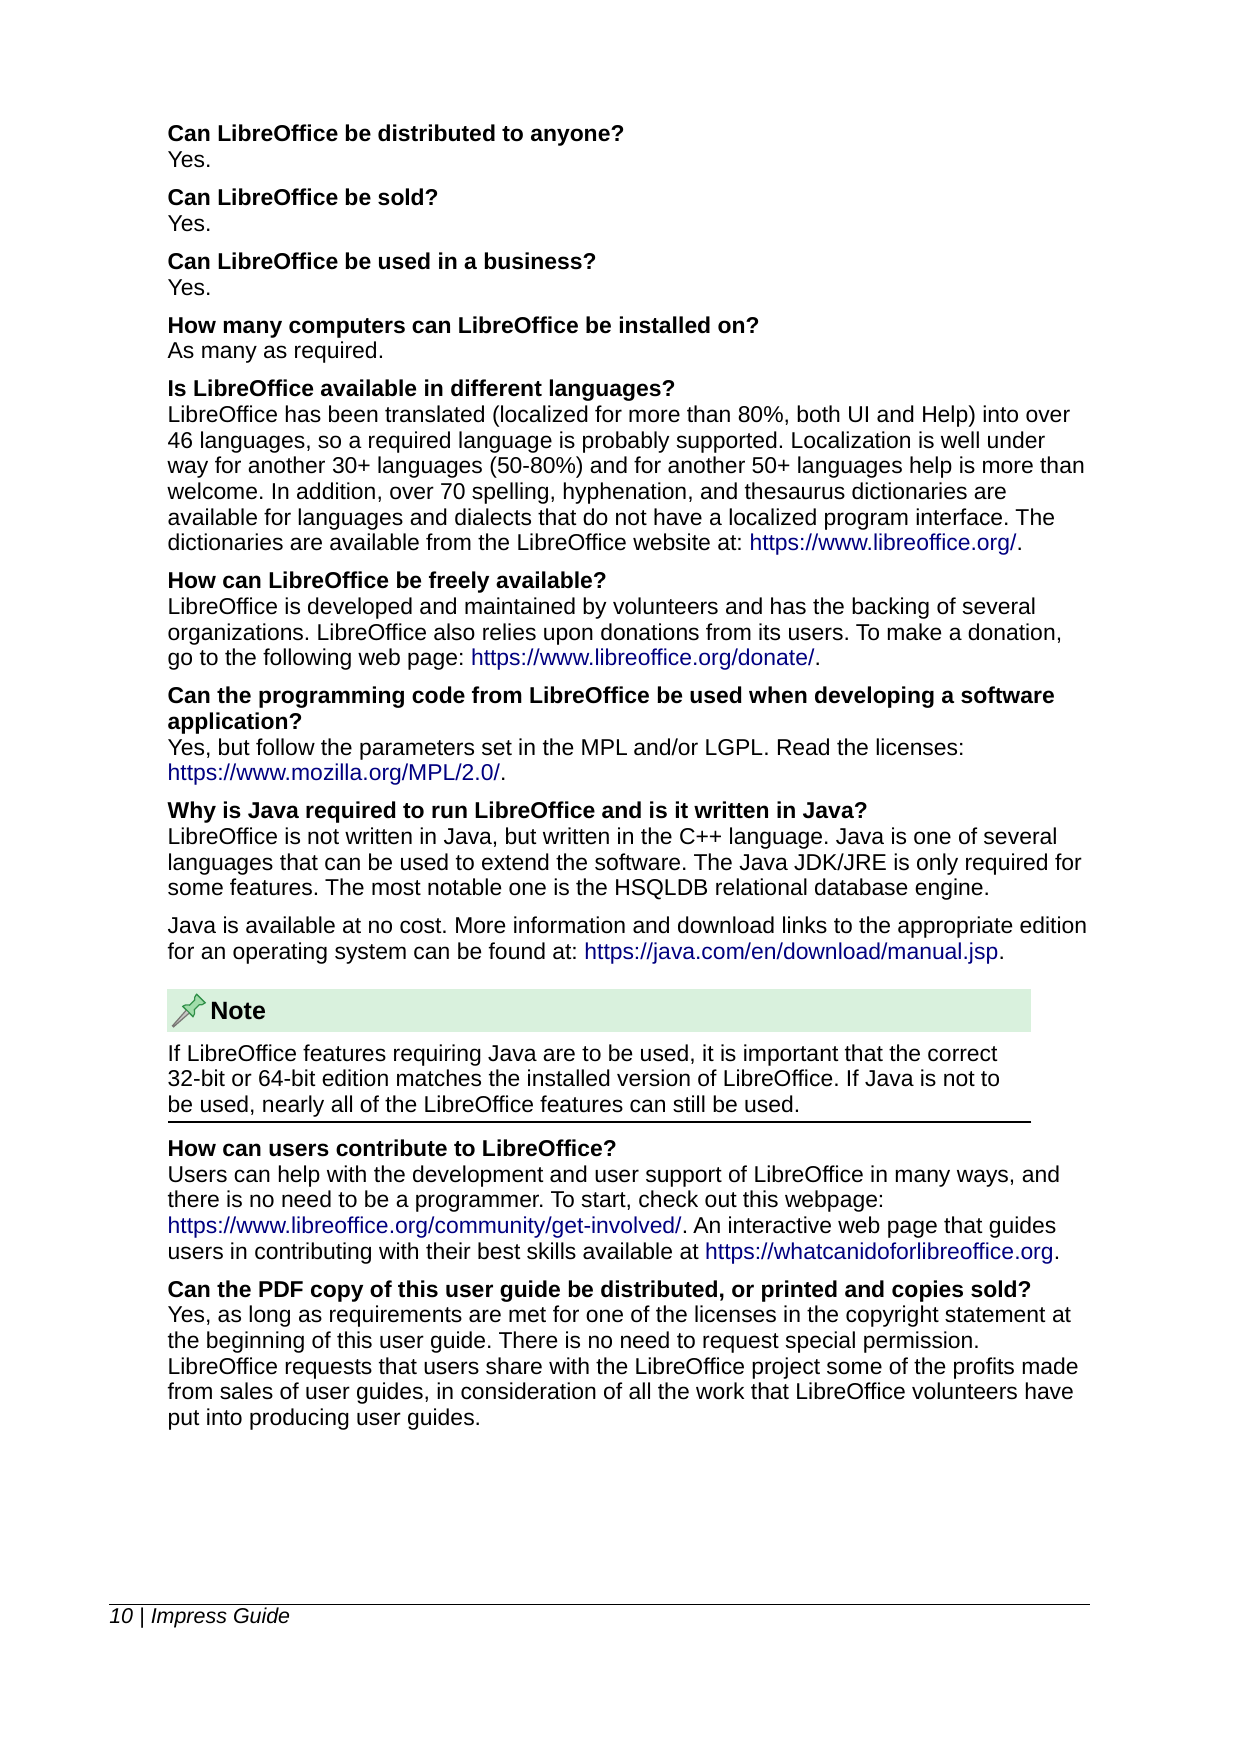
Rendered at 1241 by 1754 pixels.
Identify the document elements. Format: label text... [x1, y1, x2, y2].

text LibreOffice is not written in Java, but written in the C++ language. Java is one of several languages that can be used to extend the software. The Java JDK/JRE is only required for some features. The most notable one is the HSQLDB relational database engine. [167, 823, 1090, 900]
subtitle Note [167, 989, 1031, 1032]
text Yes. [167, 210, 1090, 236]
text Java is available at no cost. More information and download links to the appropriate edition for an operating system can be found at: https://java.com/en/download/manual.jsp. [167, 913, 1090, 964]
text Can the PDF copy of this user guide be distributed, or printed and copies sold? [167, 1276, 1090, 1302]
text LibreOffice has been translated (localized for more than 80%, both UI and Help) into over 46 languages, so a required language is probably supported. Localization is well under way for another 30+ languages (50-80%) and for another 50+ languages help is more than welcome. In addition, over 70 spelling, hyphenation, and thesaurus dictionaries are available for languages and dialects that do not have a localized program interface. The dictionaries are available from the LibreOffice website at: https://www.libreoffice.org/. [167, 402, 1090, 555]
text How can LibreOffice be freely available? [167, 568, 1090, 593]
text As many as required. [167, 338, 1090, 363]
text Yes, but follow the parameters set in the MPL and/or LGPL. Read the licenses: https://www.mozilla.org/MPL/2.0/. [167, 734, 1090, 785]
text How can users contribute to LibreOffice? [167, 1136, 1090, 1161]
text Yes. [167, 147, 1090, 172]
text Can LibreOffice be distributed to anyone? [167, 121, 1090, 147]
text Can LibreOffice be sold? [167, 185, 1090, 210]
text Users can help with the development and user support of LibreOffice in many ways, and there is no need to be a programmer. To start, check out this webpage: https://www.libreoffice.org/community/get-involved/. An interactive web page that guides users in contributing with their best skills available at https://whatcanidoforlibreoffice.org. [167, 1161, 1090, 1264]
text Is LibreOffice available in different languages? [167, 376, 1090, 402]
text Can the programming code from LibreOffice be used when developing a software application? [167, 683, 1090, 734]
text Yes, as long as requirements are met for one of the licenses in the copyright statement at the beginning of this user guide. There is no need to request special permission. LibreOffice requests that users share with the LibreOffice project some of the profits made from sales of user guides, in consideration of all the work that LibreOffice volunteers have put into producing user guides. [167, 1302, 1090, 1430]
text If LibreOffice features requiring Java are to be used, it is important that the correct 32-bit or 64-bit edition matches the installed version of LibreOffice. If Java is not to be used, nearly all of the LibreOffice features can still be used. [167, 1040, 1031, 1123]
text How many computers can LibreOffice be installed on? [167, 312, 1090, 338]
text Why is Java required to run LibreOffice and is it written in Java? [167, 798, 1090, 823]
text Yes. [167, 274, 1090, 300]
text Can LibreOffice be used in a business? [167, 248, 1090, 274]
text LibreOffice is developed and maintained by volunteers and has the backing of several organizations. LibreOffice also relies upon donations from its users. To make a donation, go to the following web page: https://www.libreoffice.org/donate/. [167, 593, 1090, 670]
